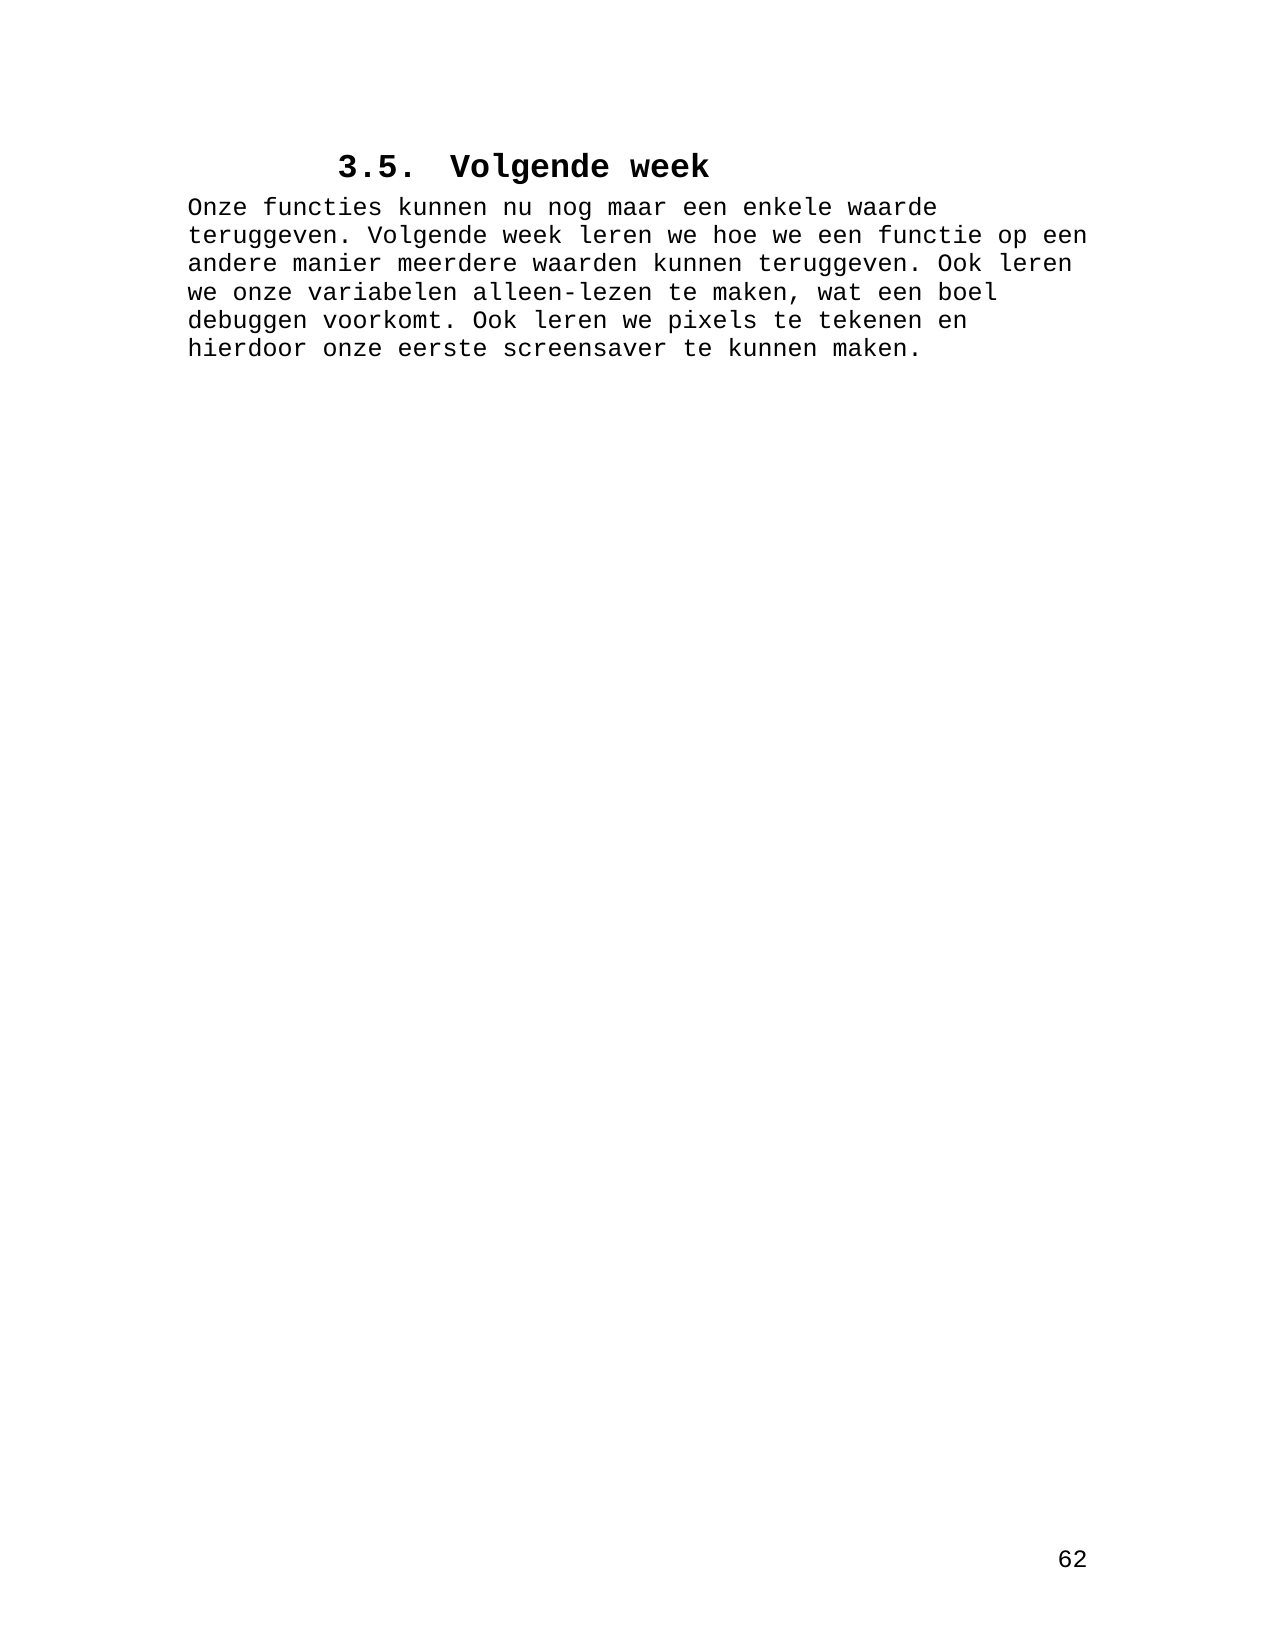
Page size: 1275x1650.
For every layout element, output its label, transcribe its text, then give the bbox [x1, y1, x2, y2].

text Onze functies kunnen nu nog maar een enkele waarde teruggeven. Volgende week leren we hoe we een functie op een andere manier meerdere waarden kunnen teruggeven. Ook leren we onze variabelen alleen-lezen te maken, wat een boel debuggen voorkomt. Ook leren we pixels te tekenen en hierdoor onze eerste screensaver te kunnen maken. [187, 194, 1087, 364]
subtitle Volgende week [337, 150, 1087, 188]
